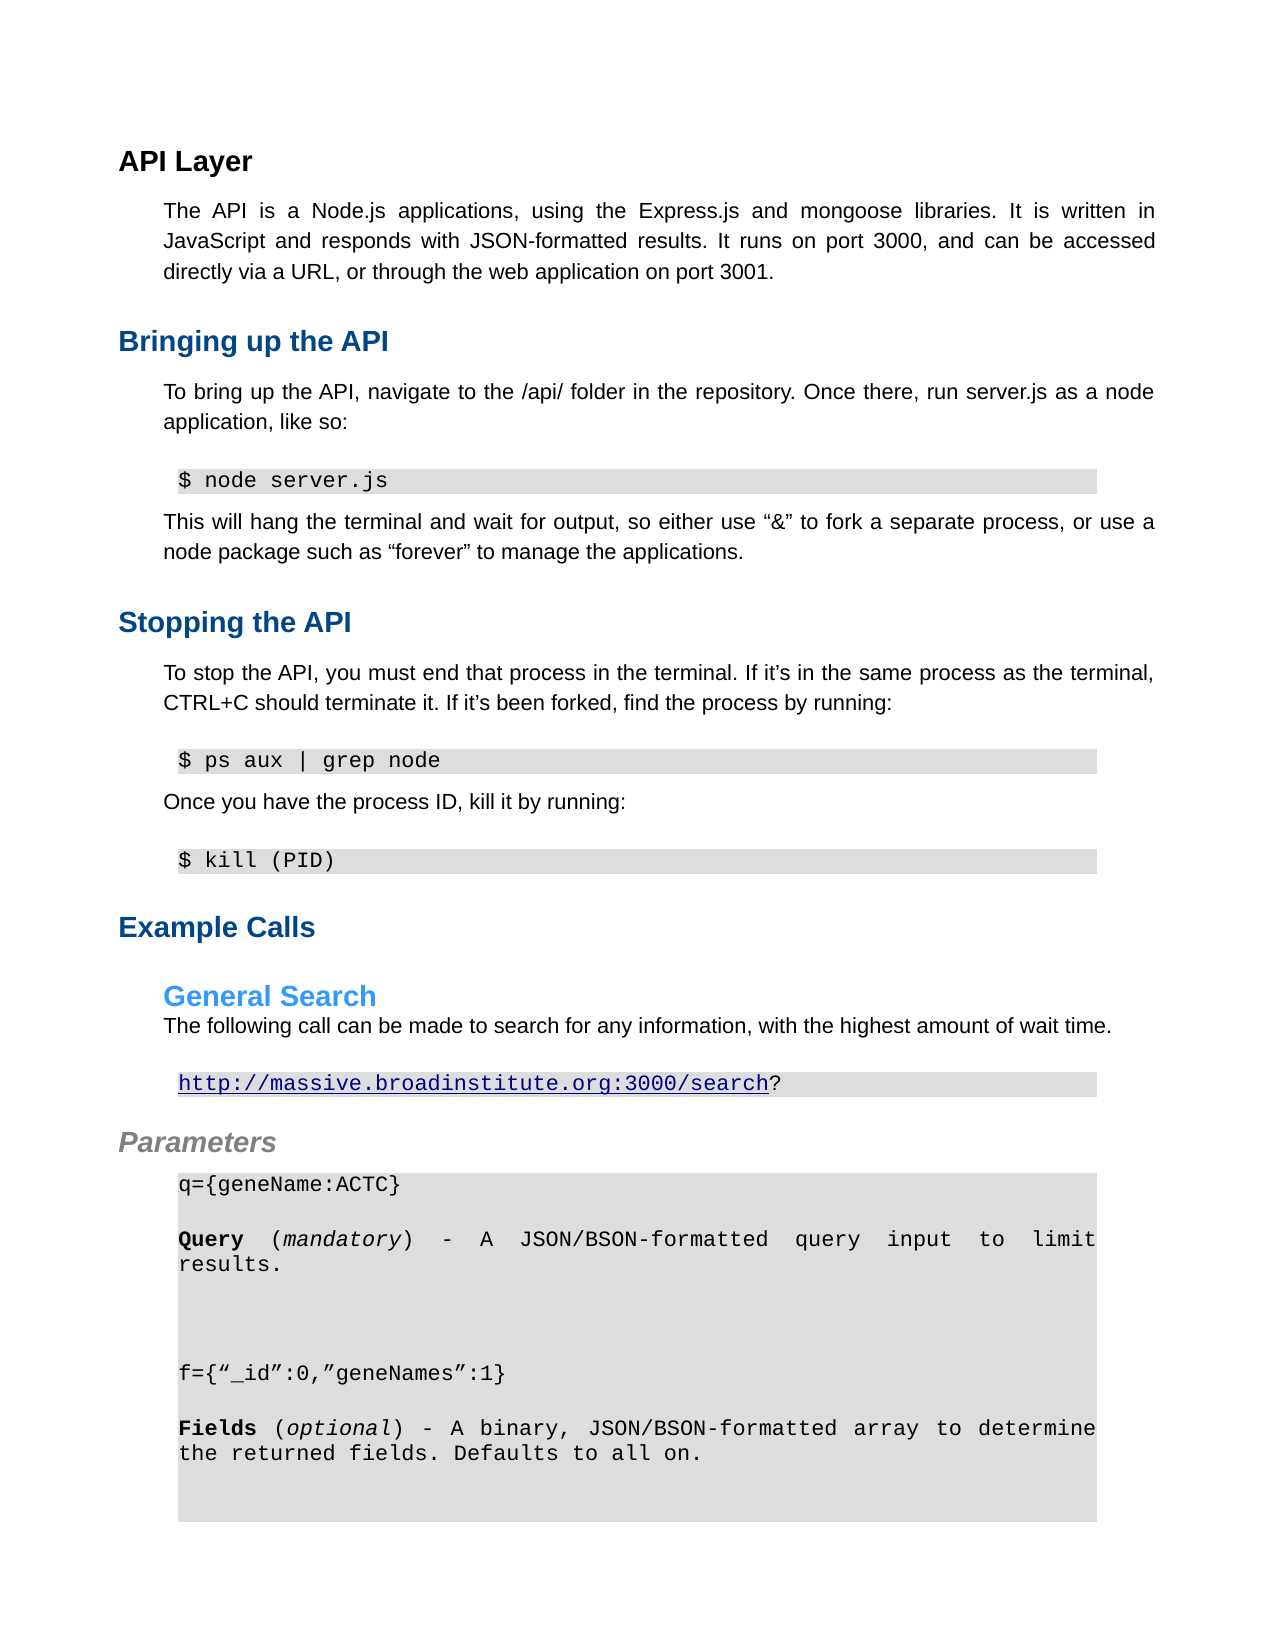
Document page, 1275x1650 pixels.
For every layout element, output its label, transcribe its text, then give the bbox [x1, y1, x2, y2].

text This will hang the terminal and wait for output, so either use “&” to fork a separate process, or use a node package such as “forever” to manage the applications. [163, 509, 1157, 564]
text The API is a Node.js applications, using the Express.js and mongoose libraries. It is written in JavaScript and responds with JSON-formatted results. It runs on port 3000, and can be accessed directly via a URL, or through the web application on port 3001. [163, 198, 1157, 284]
text f={“_id”:0,”geneNames”:1} [178, 1362, 1097, 1387]
text Query (mandatory) - A JSON/BSON-formatted query input to limit results. [178, 1228, 1097, 1278]
subtitle API Layer [118, 144, 1157, 177]
text $ node server.js [178, 469, 1097, 494]
text The following call can be made to search for any information, with the highest amount of wait time. [163, 1013, 1157, 1038]
subtitle General Search [163, 979, 1157, 1013]
subtitle Example Calls [118, 910, 1157, 943]
text Fields (optional) - A binary, JSON/BSON-formatted array to determine the returned fields. Defaults to all on. [178, 1417, 1097, 1467]
text To bring up the API, navigate to the /api/ folder in the repository. Once there, run server.js as a node application, like so: [163, 379, 1157, 434]
subtitle Parameters [118, 1125, 1157, 1158]
text q={geneName:ACTC} [178, 1173, 1097, 1198]
text $ ps aux | grep node [178, 749, 1097, 774]
text Once you have the process ID, kill it by running: [163, 789, 1157, 814]
text To stop the API, you must end that process in the terminal. If it’s in the same process as the terminal, CTRL+C should terminate it. If it’s been forked, find the process by running: [163, 659, 1157, 715]
text http://massive.broadinstitute.org:3000/search? [178, 1072, 1097, 1097]
subtitle Stopping the API [118, 605, 1157, 638]
text $ kill (PID) [178, 849, 1097, 874]
subtitle Bringing up the API [118, 324, 1157, 358]
